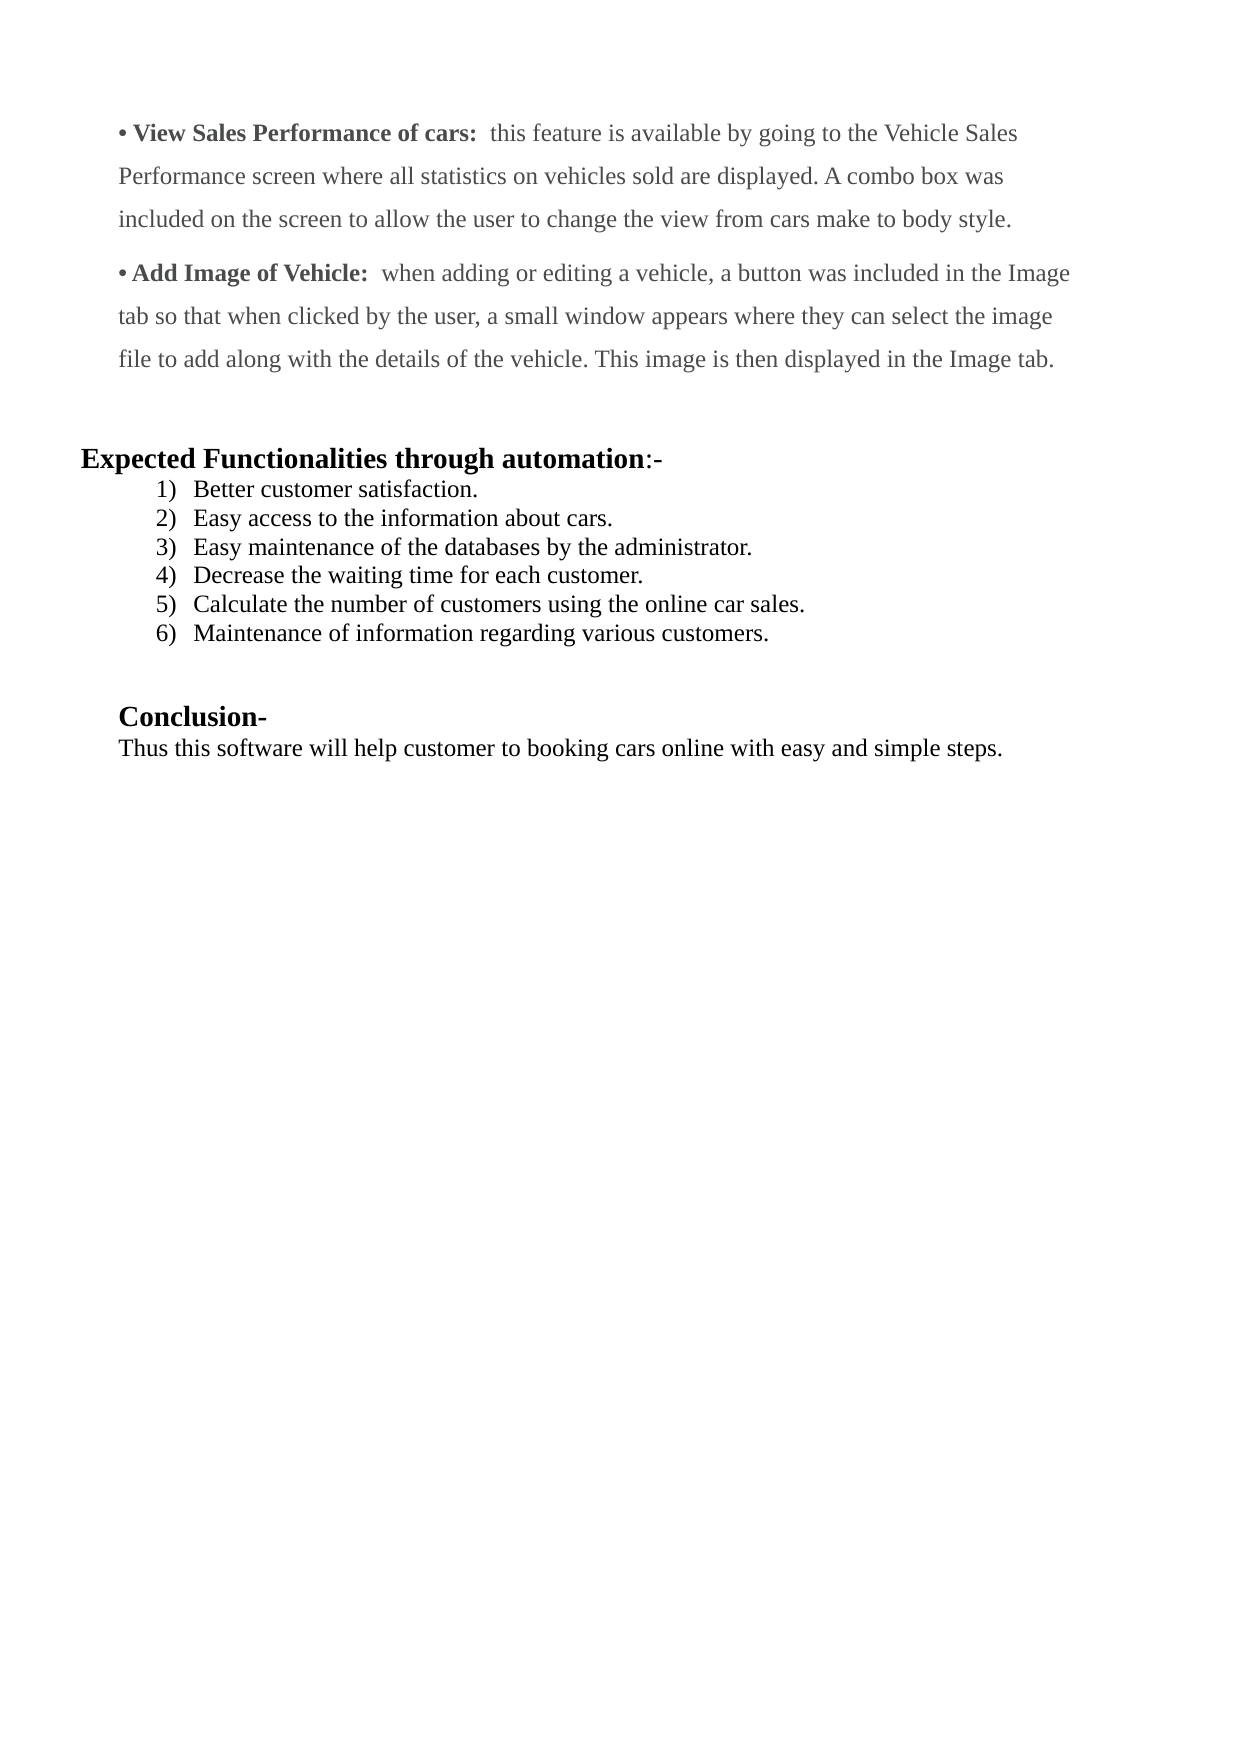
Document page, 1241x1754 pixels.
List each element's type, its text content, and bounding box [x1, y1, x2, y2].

list Easy maintenance of the databases by the administrator. [156, 532, 1122, 561]
text Conclusion- [118, 699, 1122, 733]
list Decrease the waiting time for each customer. [156, 561, 1122, 589]
list • Add Image of Vehicle: when adding or editing a vehicle, a button was included in the Image tab so that when clicked by the user, a small window appears where they can select the image file to add along with the details of the vehicle. This image is then displayed in the Image tab. [118, 258, 1092, 373]
list • View Sales Performance of cars: this feature is available by going to the Vehicle Sales Performance screen where all statistics on vehicles sold are displayed. A combo box was included on the screen to allow the user to change the view from cars make to body style. [118, 118, 1092, 233]
text Thus this software will help customer to booking cars online with easy and simple steps. [118, 733, 1122, 762]
list Expected Functionalities through automation:- [81, 441, 1122, 474]
list Maintenance of information regarding various customers. [156, 618, 1122, 647]
list Calculate the number of customers using the online car sales. [156, 589, 1122, 618]
list Better customer satisfaction. [156, 474, 1122, 503]
list Easy access to the information about cars. [156, 503, 1122, 532]
